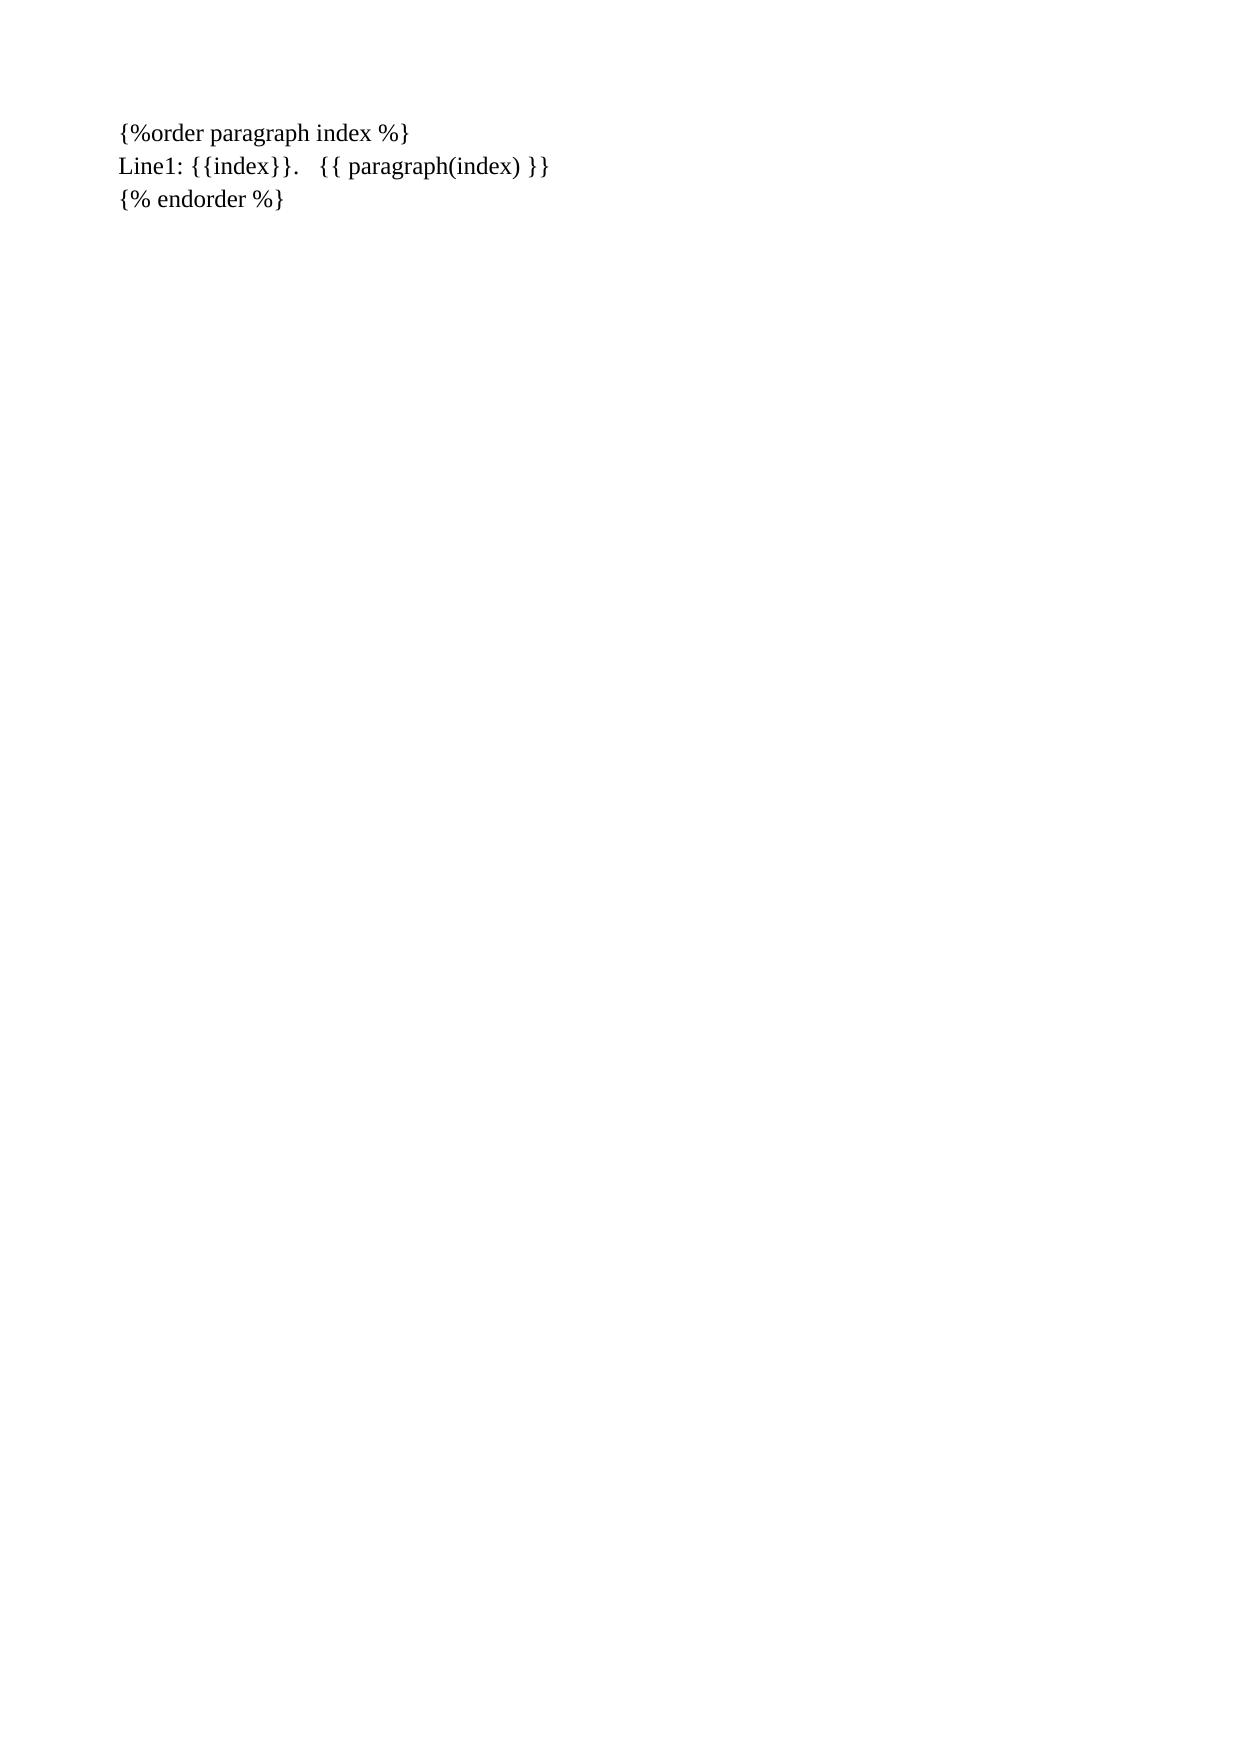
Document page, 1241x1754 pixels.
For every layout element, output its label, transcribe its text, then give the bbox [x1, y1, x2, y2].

text Line1: {{index}}. {{ paragraph(index) }} [118, 151, 1122, 180]
text {% endorder %} [118, 184, 1122, 213]
text {%order paragraph index %} [118, 118, 1122, 147]
